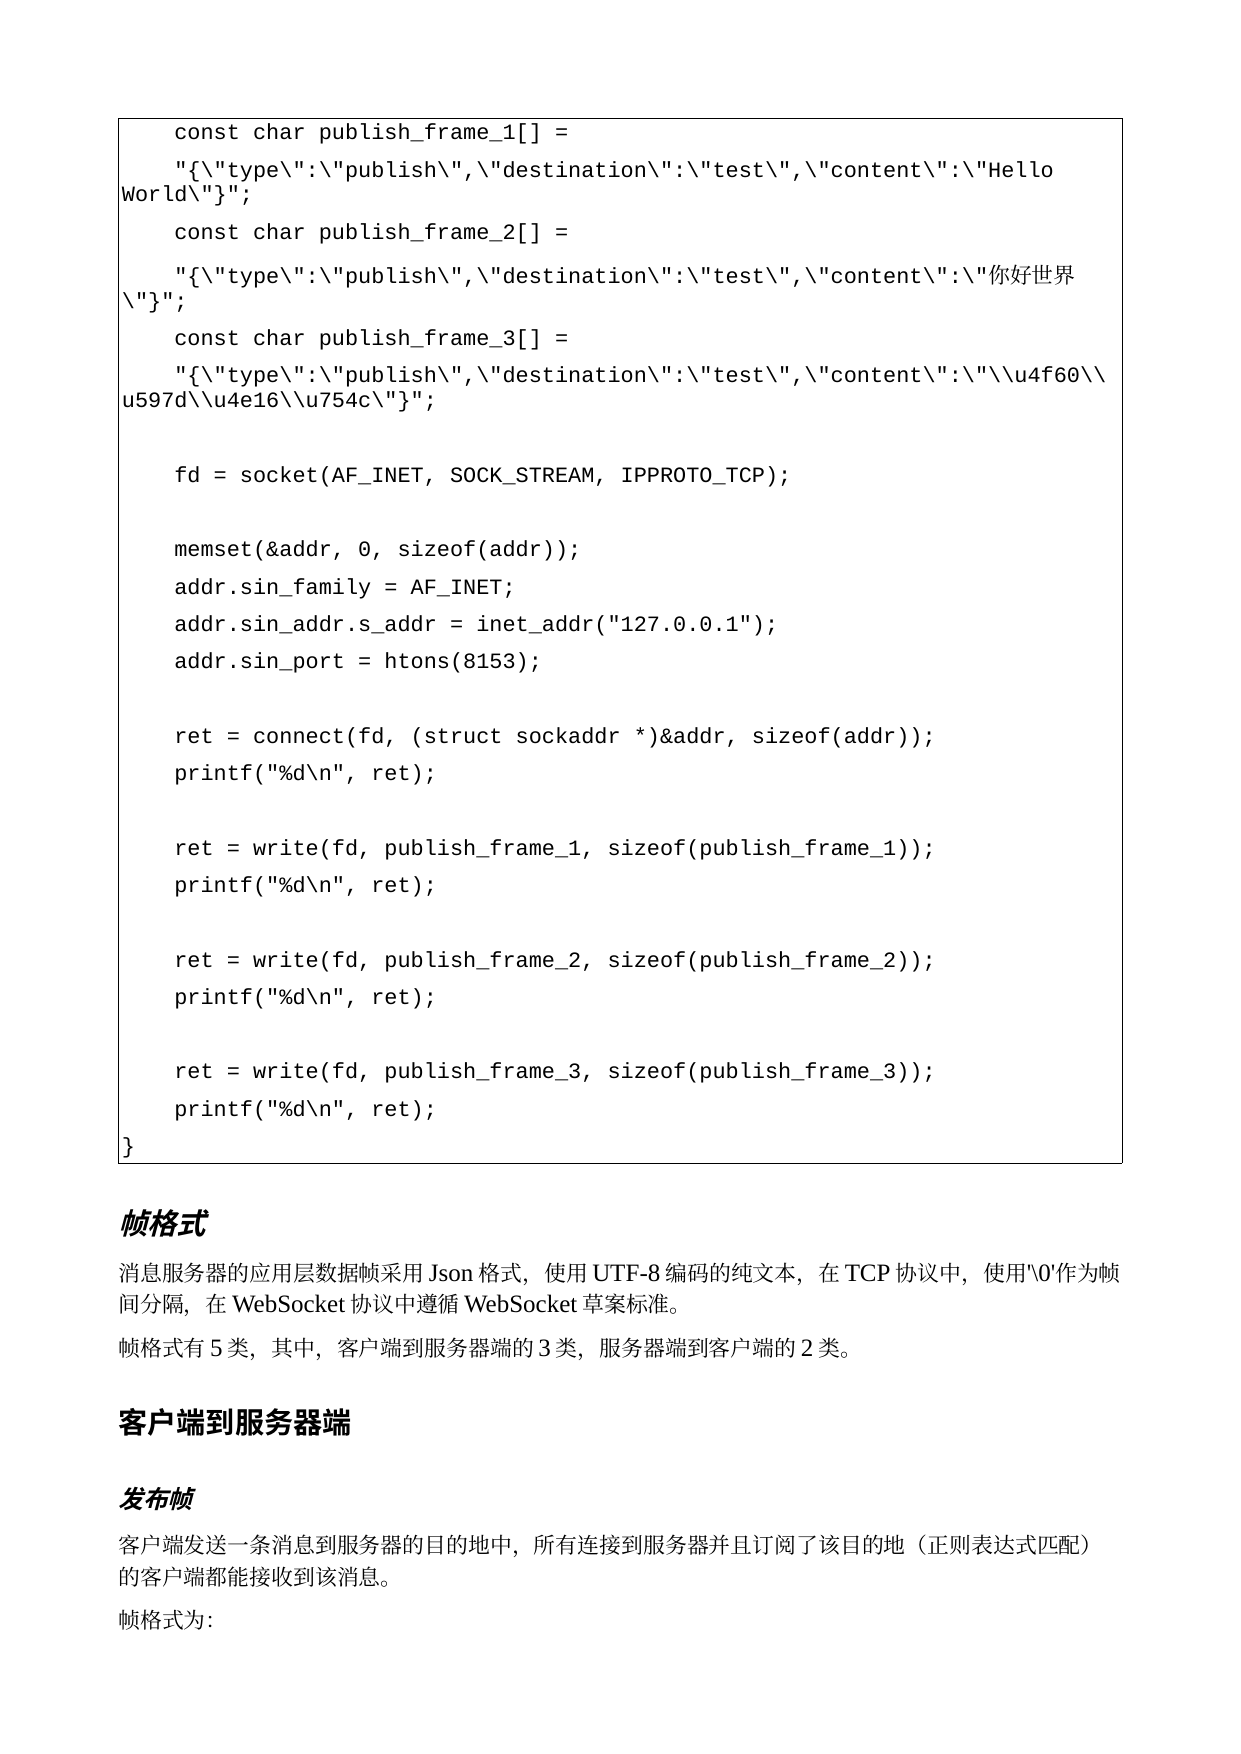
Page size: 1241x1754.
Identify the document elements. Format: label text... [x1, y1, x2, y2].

text const char publish_frame_2[] = [119, 217, 1122, 246]
text printf("%d\n", ret); [119, 983, 1122, 1011]
text const char publish_frame_3[] = [119, 324, 1122, 352]
text addr.sin_addr.s_addr = inet_addr("127.0.0.1"); [119, 610, 1122, 638]
subtitle 客户端到服务器端 [118, 1400, 1122, 1442]
text 客户端发送一条消息到服务器的目的地中，所有连接到服务器并且订阅了该目的地（正则表达式匹配）的客户端都能接收到该消息。 [118, 1528, 1122, 1591]
text addr.sin_family = AF_INET; [119, 572, 1122, 601]
text ret = write(fd, publish_frame_2, sizeof(publish_frame_2)); [119, 945, 1122, 973]
text 消息服务器的应用层数据帧采用Json格式，使用UTF-8编码的纯文本，在TCP协议中，使用'\0'作为帧间分隔，在WebSocket协议中遵循WebSocket草案标准。 [118, 1256, 1122, 1319]
text fd = socket(AF_INET, SOCK_STREAM, IPPROTO_TCP); [119, 461, 1122, 489]
text const char publish_frame_1[] = [119, 119, 1122, 146]
text ret = connect(fd, (struct sockaddr *)&addr, sizeof(addr)); [119, 722, 1122, 750]
text "{\"type\":\"publish\",\"destination\":\"test\",\"content\":\"你好世界\"}"; [119, 255, 1122, 315]
text ret = write(fd, publish_frame_1, sizeof(publish_frame_1)); [119, 833, 1122, 862]
text printf("%d\n", ret); [119, 871, 1122, 899]
text printf("%d\n", ret); [119, 759, 1122, 787]
text ret = write(fd, publish_frame_3, sizeof(publish_frame_3)); [119, 1057, 1122, 1085]
text "{\"type\":\"publish\",\"destination\":\"test\",\"content\":\"\\u4f60\\u597d\\u4e16\\u754c\"}"; [119, 361, 1122, 414]
subtitle 发布帧 [118, 1480, 1122, 1516]
text printf("%d\n", ret); [119, 1094, 1122, 1123]
text 帧格式为： [118, 1604, 1122, 1635]
text } [119, 1132, 1122, 1163]
subtitle 帧格式 [118, 1201, 1122, 1243]
text addr.sin_port = htons(8153); [119, 647, 1122, 675]
text "{\"type\":\"publish\",\"destination\":\"test\",\"content\":\"Hello World\"}"; [119, 155, 1122, 208]
text memset(&addr, 0, sizeof(addr)); [119, 535, 1122, 563]
text 帧格式有5类，其中，客户端到服务器端的3类，服务器端到客户端的2类。 [118, 1331, 1122, 1363]
